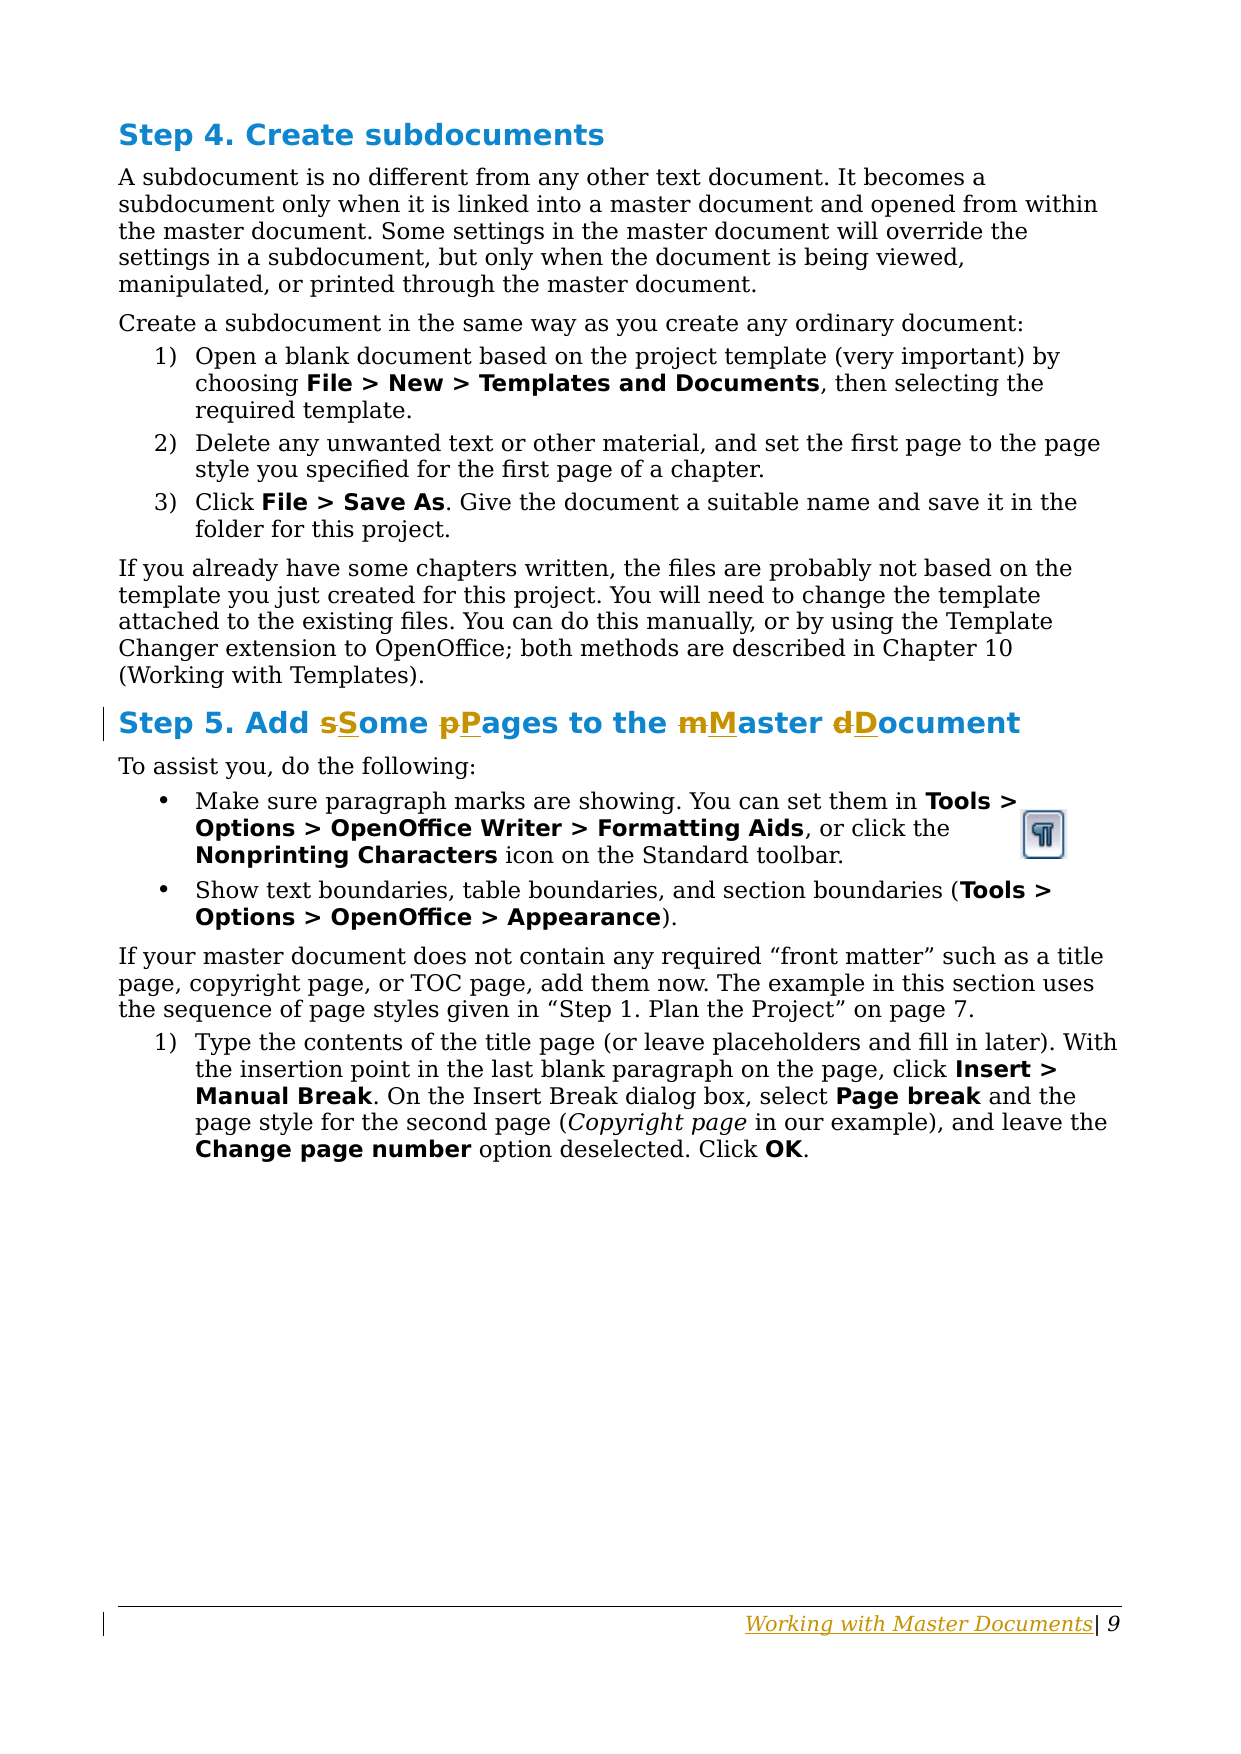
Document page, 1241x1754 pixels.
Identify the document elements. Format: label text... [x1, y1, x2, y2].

list Open a blank document based on the project template (very important) by choosing File > New > Templates and Documents, then selecting the required template. [177, 343, 1122, 423]
subtitle Step 5. Add Some Pages to the Master Document [118, 707, 1122, 741]
list If you already have some chapters written, the files are probably not based on the template you just created for this project. You will need to change the template attached to the existing files. You can do this manually, or by using the Template Changer extension to OpenOffice; both methods are described in Chapter 10 (Working with Templates). [118, 555, 1122, 688]
text A subdocument is no different from any other text document. It becomes a subdocument only when it is linked into a master document and opened from within the master document. Some settings in the master document will override the settings in a subdocument, but only when the document is being viewed, manipulated, or printed through the master document. [118, 164, 1122, 298]
subtitle Step 4. Create subdocuments [118, 118, 1122, 152]
list Create a subdocument in the same way as you create any ordinary document: [118, 310, 1122, 337]
list Delete any unwanted text or other material, and set the first page to the page style you specified for the first page of a chapter. [177, 430, 1122, 483]
list Make sure paragraph marks are showing. You can set them in Tools > Options > OpenOffice Writer > Formatting Aids, or click the Nonprinting Characters icon on the Standard toolbar. [156, 786, 1122, 869]
list To assist you, do the following: [118, 753, 1122, 780]
list Click File > Save As. Give the document a suitable name and save it in the folder for this project. [177, 489, 1122, 543]
picture [1020, 809, 1068, 859]
list If your master document does not contain any required “front matter” such as a title page, copyright page, or TOC page, add them now. The example in this section uses the sequence of page styles given in “Step 1. Plan the pProject” on page 7. [118, 943, 1122, 1023]
list Show text boundaries, table boundaries, and section boundaries (Tools > Options > OpenOffice > Appearance). [156, 875, 1122, 931]
list Type the contents of the title page (or leave placeholders and fill in later). With the insertion point in the last blank paragraph on the page, click Insert > Manual Break. On the Insert Break dialog box, select Page break and the page style for the second page (Copyright page in our example), and leave the Change page number option deselected. Click OK. [177, 1029, 1122, 1163]
